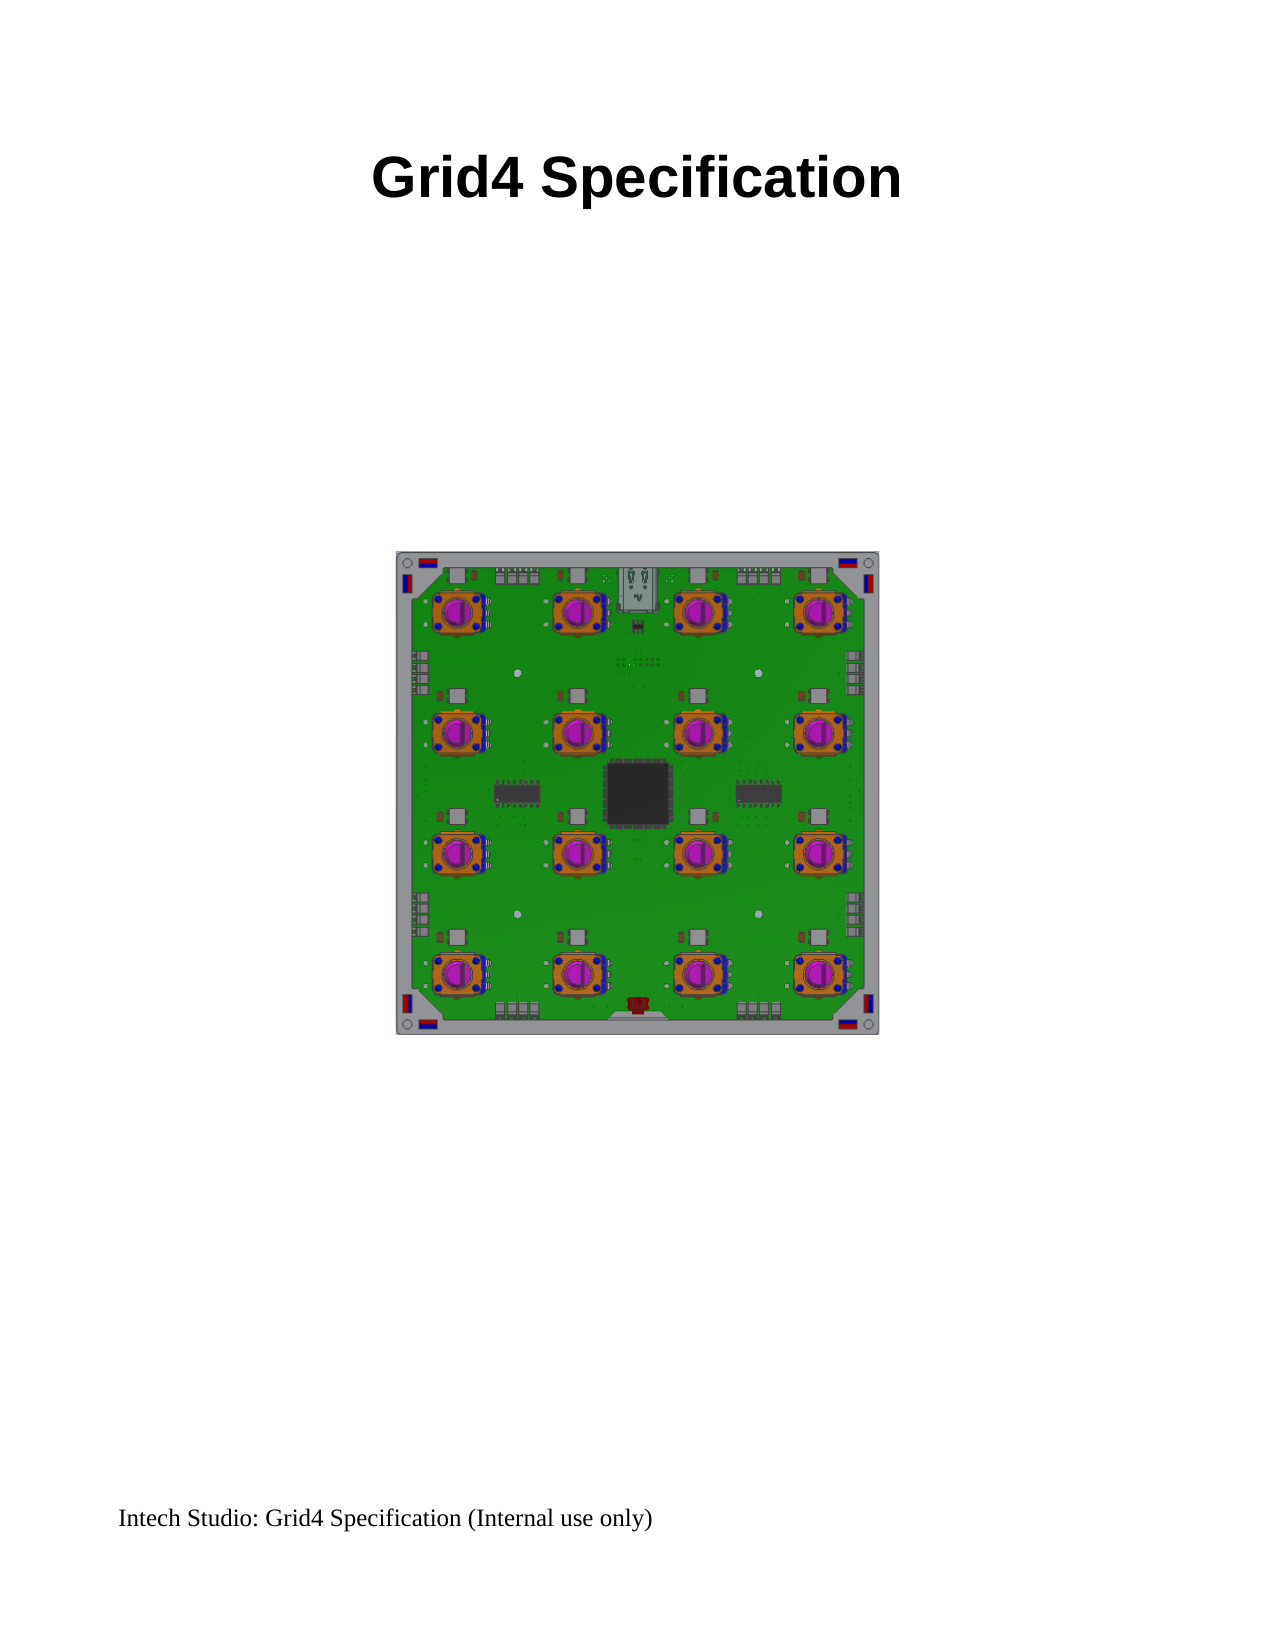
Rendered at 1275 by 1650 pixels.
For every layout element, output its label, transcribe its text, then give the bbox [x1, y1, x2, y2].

picture [395, 551, 880, 1035]
title Grid4 Specification [118, 143, 1157, 210]
